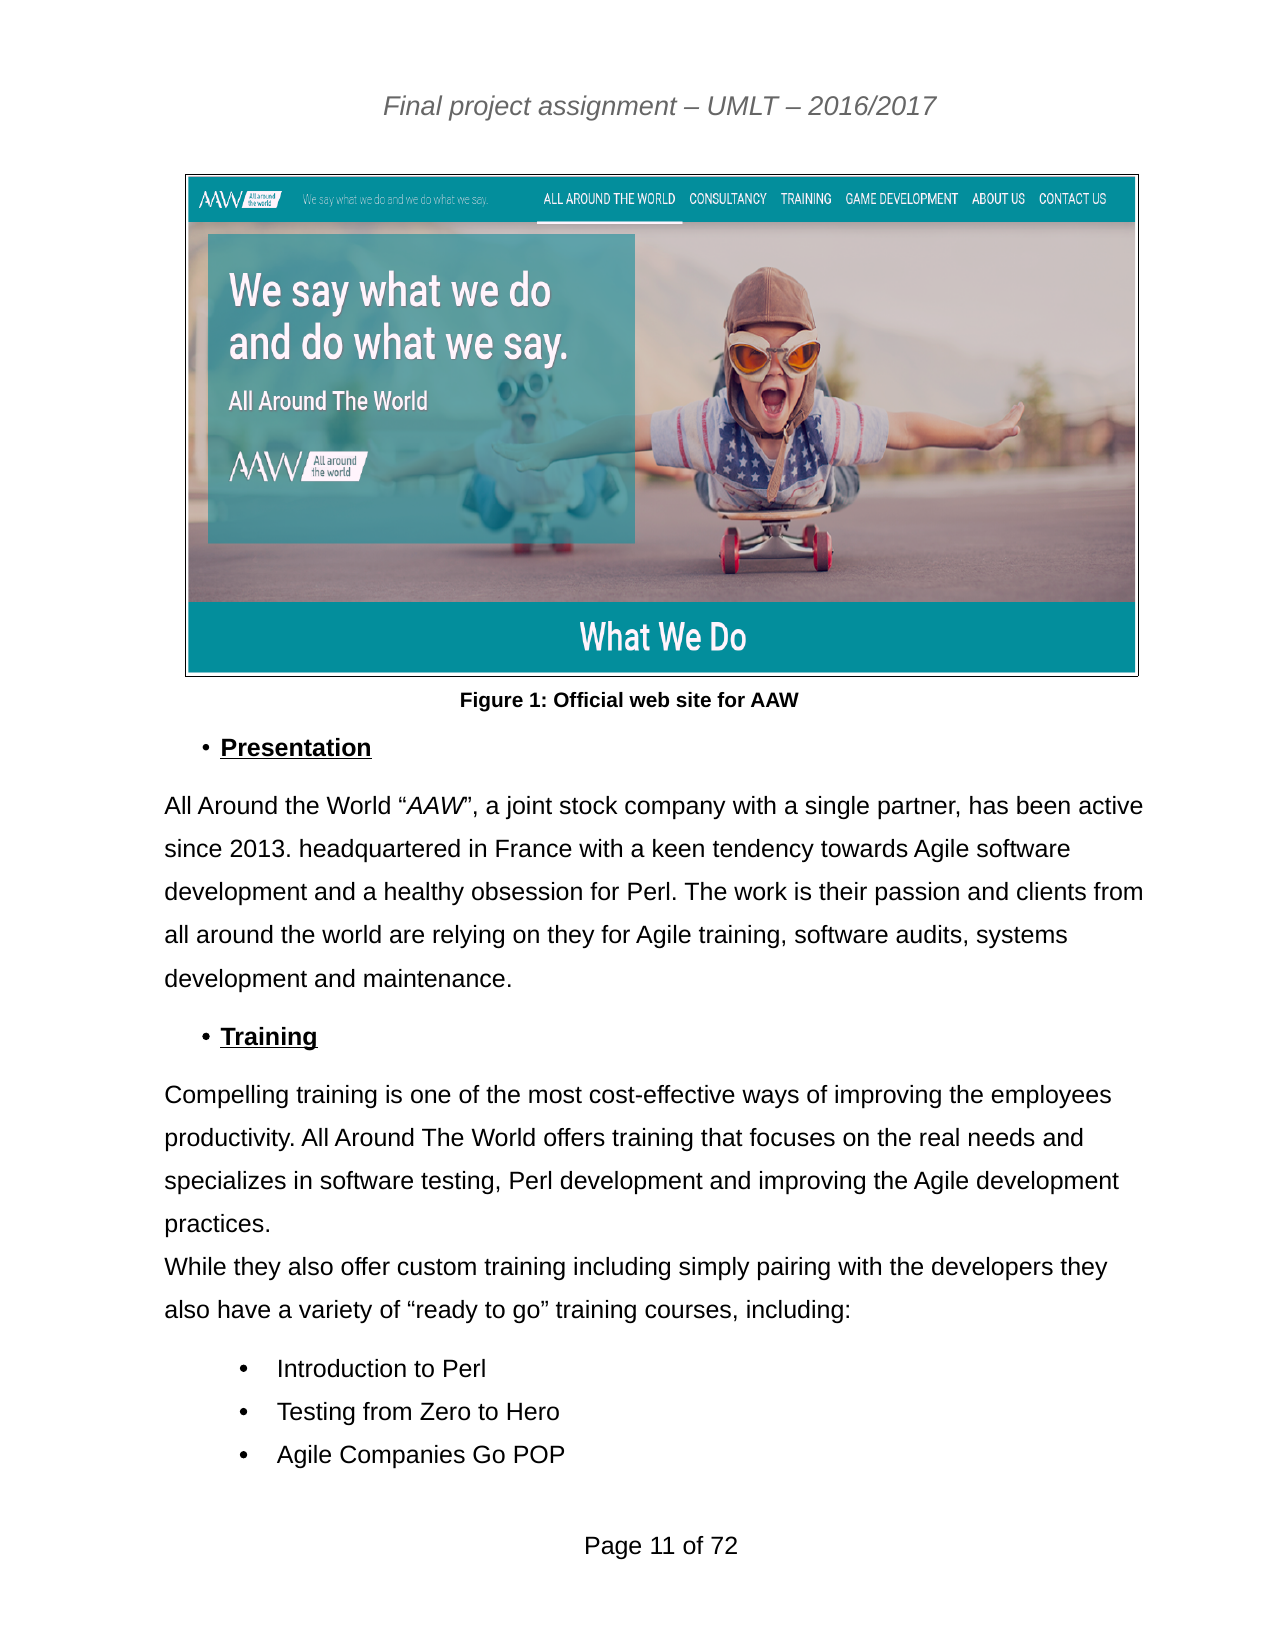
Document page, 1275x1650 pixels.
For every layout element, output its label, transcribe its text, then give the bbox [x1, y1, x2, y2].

text While they also offer custom training including simply pairing with the developers they also have a variety of “ready to go” training courses, including: [164, 1252, 1158, 1324]
text Figure 1: Official web site for AAW [164, 151, 1158, 712]
list Presentation [202, 733, 1158, 762]
picture [188, 176, 1135, 673]
list Agile Companies Go POP [239, 1440, 1158, 1469]
list Training [202, 1022, 1158, 1051]
list Testing from Zero to Hero [239, 1397, 1158, 1426]
list Introduction to Perl [239, 1354, 1158, 1382]
text All Around the World “AAW”, a joint stock company with a single partner, has been active since 2013. headquartered in France with a keen tendency towards Agile software development and a healthy obsession for Perl. The work is their passion and clients from all around the world are relying on they for Agile training, software audits, systems development and maintenance. [164, 791, 1158, 992]
text Compelling training is one of the most cost-effective ways of improving the employees productivity. All Around The World offers training that focuses on the real needs and specializes in software testing, Perl development and improving the Agile development practices. [164, 1080, 1158, 1238]
